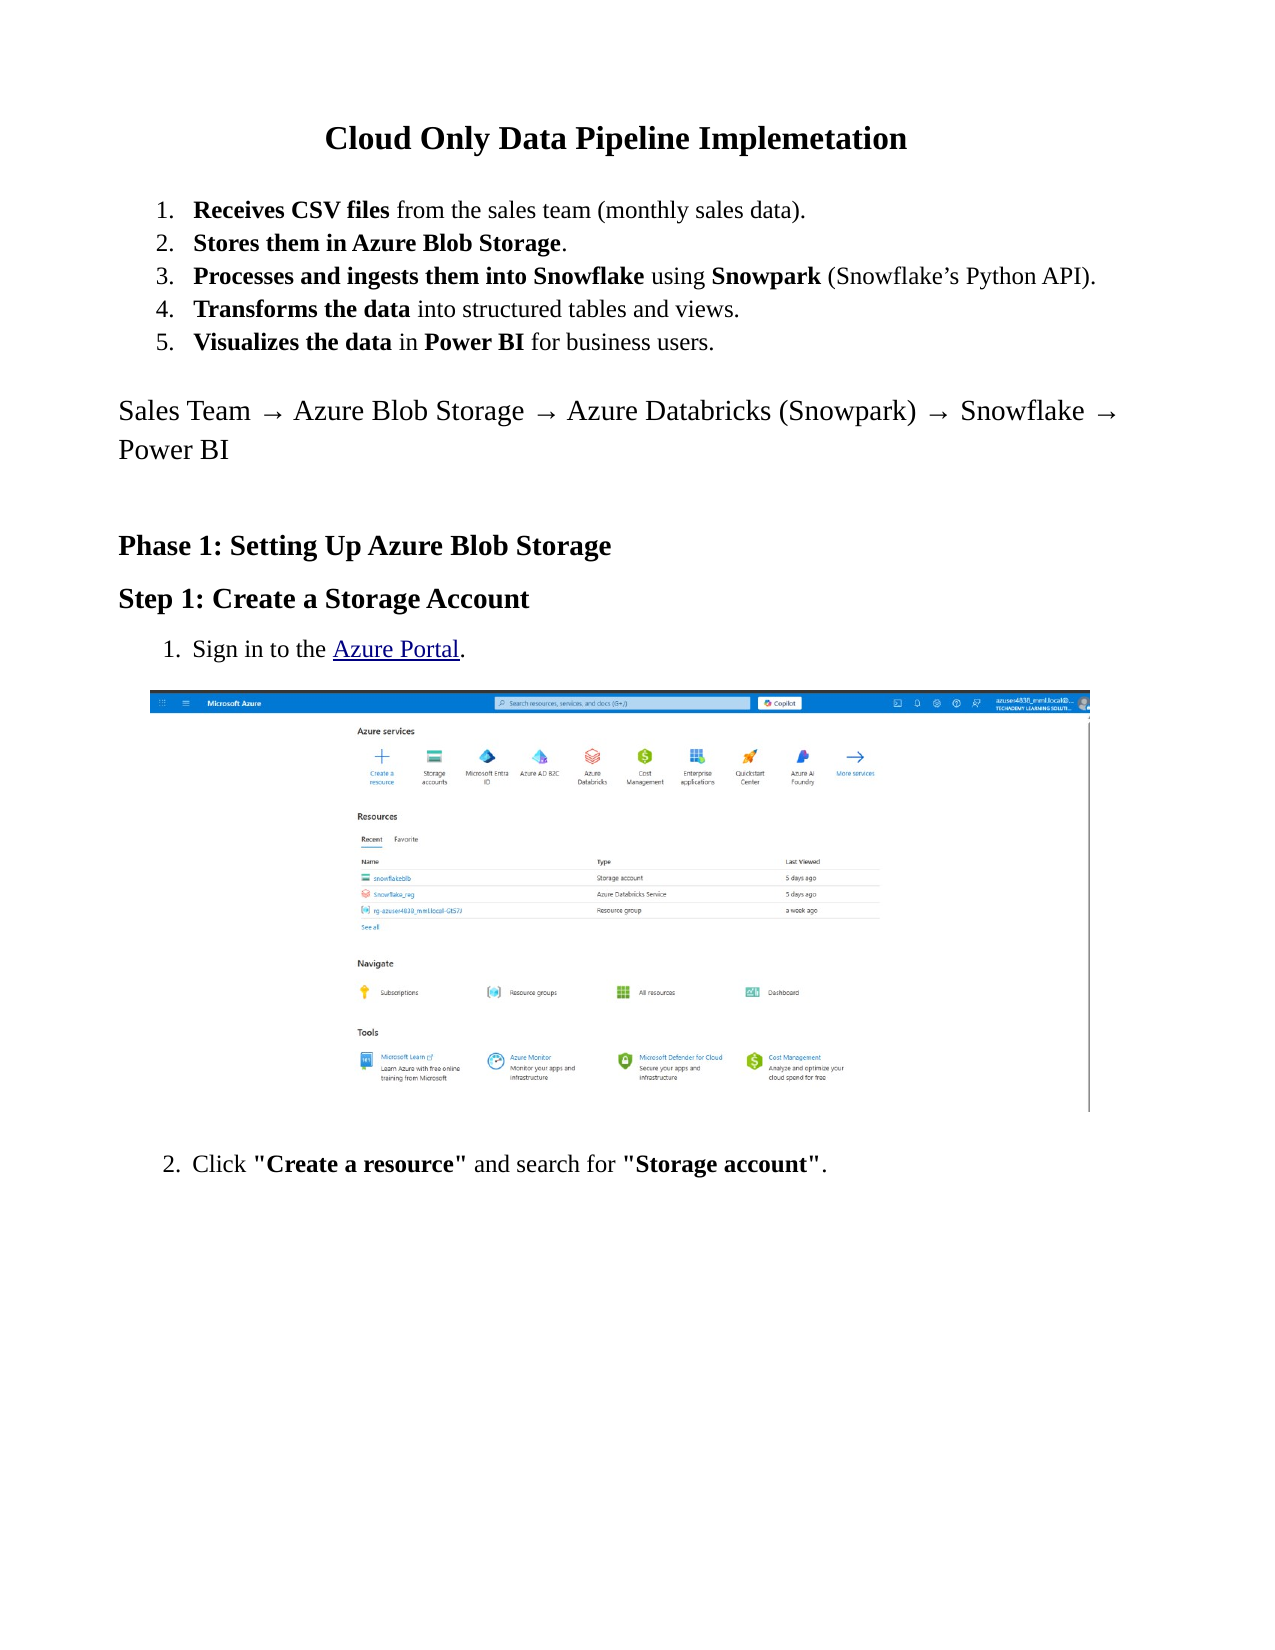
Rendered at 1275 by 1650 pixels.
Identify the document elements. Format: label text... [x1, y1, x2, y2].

text Sales Team → Azure Blob Storage → Azure Databricks (Snowpark) → Snowflake → Power BI [118, 393, 1157, 465]
list Click "Create a resource" and search for "Storage account". [162, 1149, 1157, 1177]
list Visualizes the data in Power BI for business users. [156, 327, 1157, 356]
list Receives CSV files from the sales team (monthly sales data). [156, 195, 1157, 224]
picture [150, 690, 1090, 1112]
text Cloud Only Data Pipeline Implemetation [324, 118, 1157, 156]
text Phase 1: Setting Up Azure Blob Storage [118, 528, 1157, 561]
list Sign in to the Azure Portal. [162, 634, 1157, 663]
list Processes and ingests them into Snowflake using Snowpark (Snowflake’s Python API). [156, 261, 1157, 290]
list Stores them in Azure Blob Storage. [156, 228, 1157, 257]
text Step 1: Create a Storage Account [118, 581, 1157, 614]
list Transforms the data into structured tables and views. [156, 294, 1157, 323]
